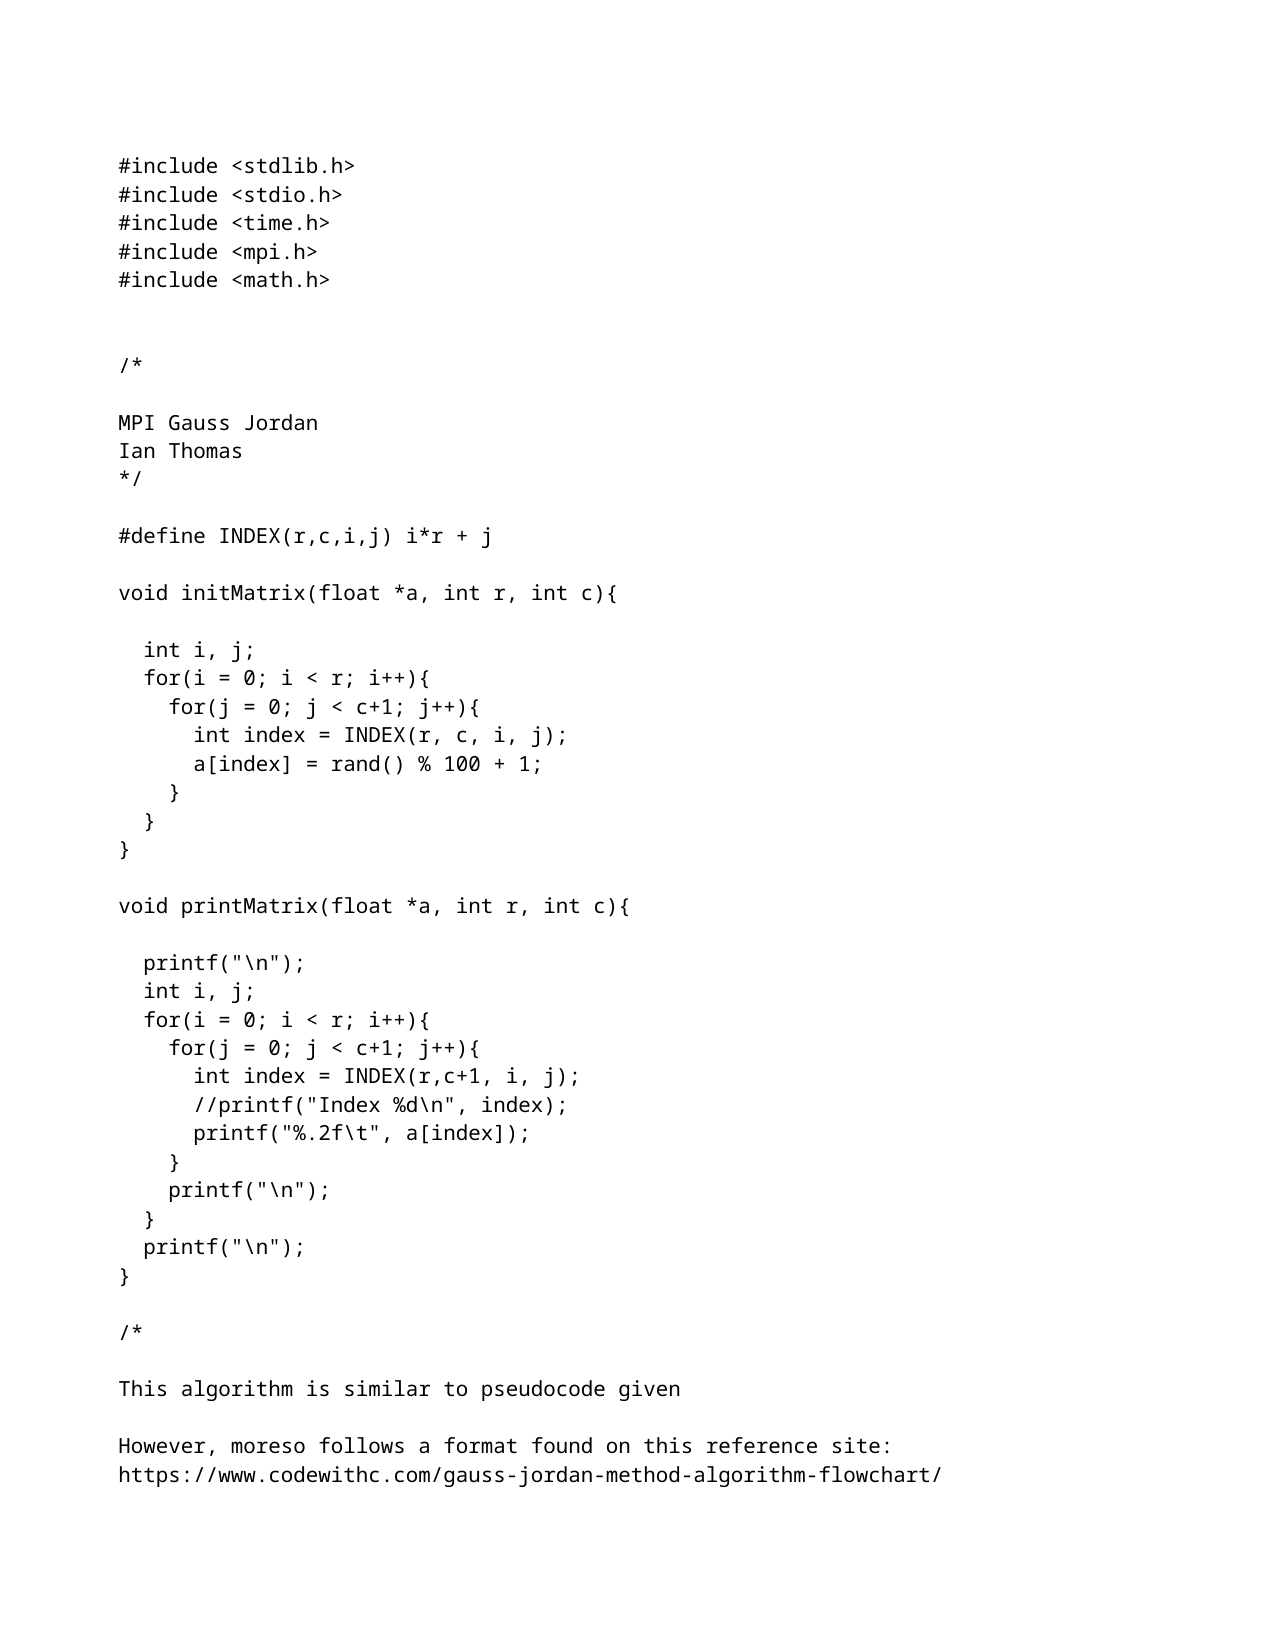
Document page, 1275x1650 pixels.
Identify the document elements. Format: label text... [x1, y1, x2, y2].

text } [118, 777, 1157, 806]
text int index = INDEX(r, c, i, j); [118, 720, 1157, 749]
text for(i = 0; i < r; i++){ [118, 663, 1157, 692]
text printf("\n"); [118, 1175, 1157, 1204]
text for(j = 0; j < c+1; j++){ [118, 692, 1157, 720]
text a[index] = rand() % 100 + 1; [118, 749, 1157, 777]
text /* [118, 1318, 1157, 1346]
text } [118, 1261, 1157, 1289]
text */ [118, 464, 1157, 493]
text for(j = 0; j < c+1; j++){ [118, 1033, 1157, 1062]
text } [118, 1204, 1157, 1232]
text #include <mpi.h> [118, 237, 1157, 265]
text /* [118, 351, 1157, 379]
text Ian Thomas [118, 436, 1157, 464]
text void initMatrix(float *a, int r, int c){ [118, 578, 1157, 607]
text https://www.codewithc.com/gauss-jordan-method-algorithm-flowchart/ [118, 1460, 1157, 1488]
text printf("\n"); [118, 948, 1157, 976]
text #include <time.h> [118, 208, 1157, 237]
text MPI Gauss Jordan [118, 408, 1157, 436]
text This algorithm is similar to pseudocode given [118, 1374, 1157, 1403]
text printf("%.2f\t", a[index]); [118, 1118, 1157, 1147]
text #include <stdlib.h> [118, 152, 1157, 180]
text } [118, 1147, 1157, 1175]
text } [118, 834, 1157, 863]
text #define INDEX(r,c,i,j) i*r + j [118, 521, 1157, 550]
text #include <stdio.h> [118, 180, 1157, 208]
text However, moreso follows a format found on this reference site: [118, 1431, 1157, 1460]
text printf("\n"); [118, 1232, 1157, 1261]
text int index = INDEX(r,c+1, i, j); [118, 1062, 1157, 1090]
text for(i = 0; i < r; i++){ [118, 1005, 1157, 1033]
text int i, j; [118, 976, 1157, 1005]
text //printf("Index %d\n", index); [118, 1090, 1157, 1118]
text #include <math.h> [118, 265, 1157, 294]
text void printMatrix(float *a, int r, int c){ [118, 891, 1157, 919]
text int i, j; [118, 635, 1157, 663]
text } [118, 806, 1157, 834]
